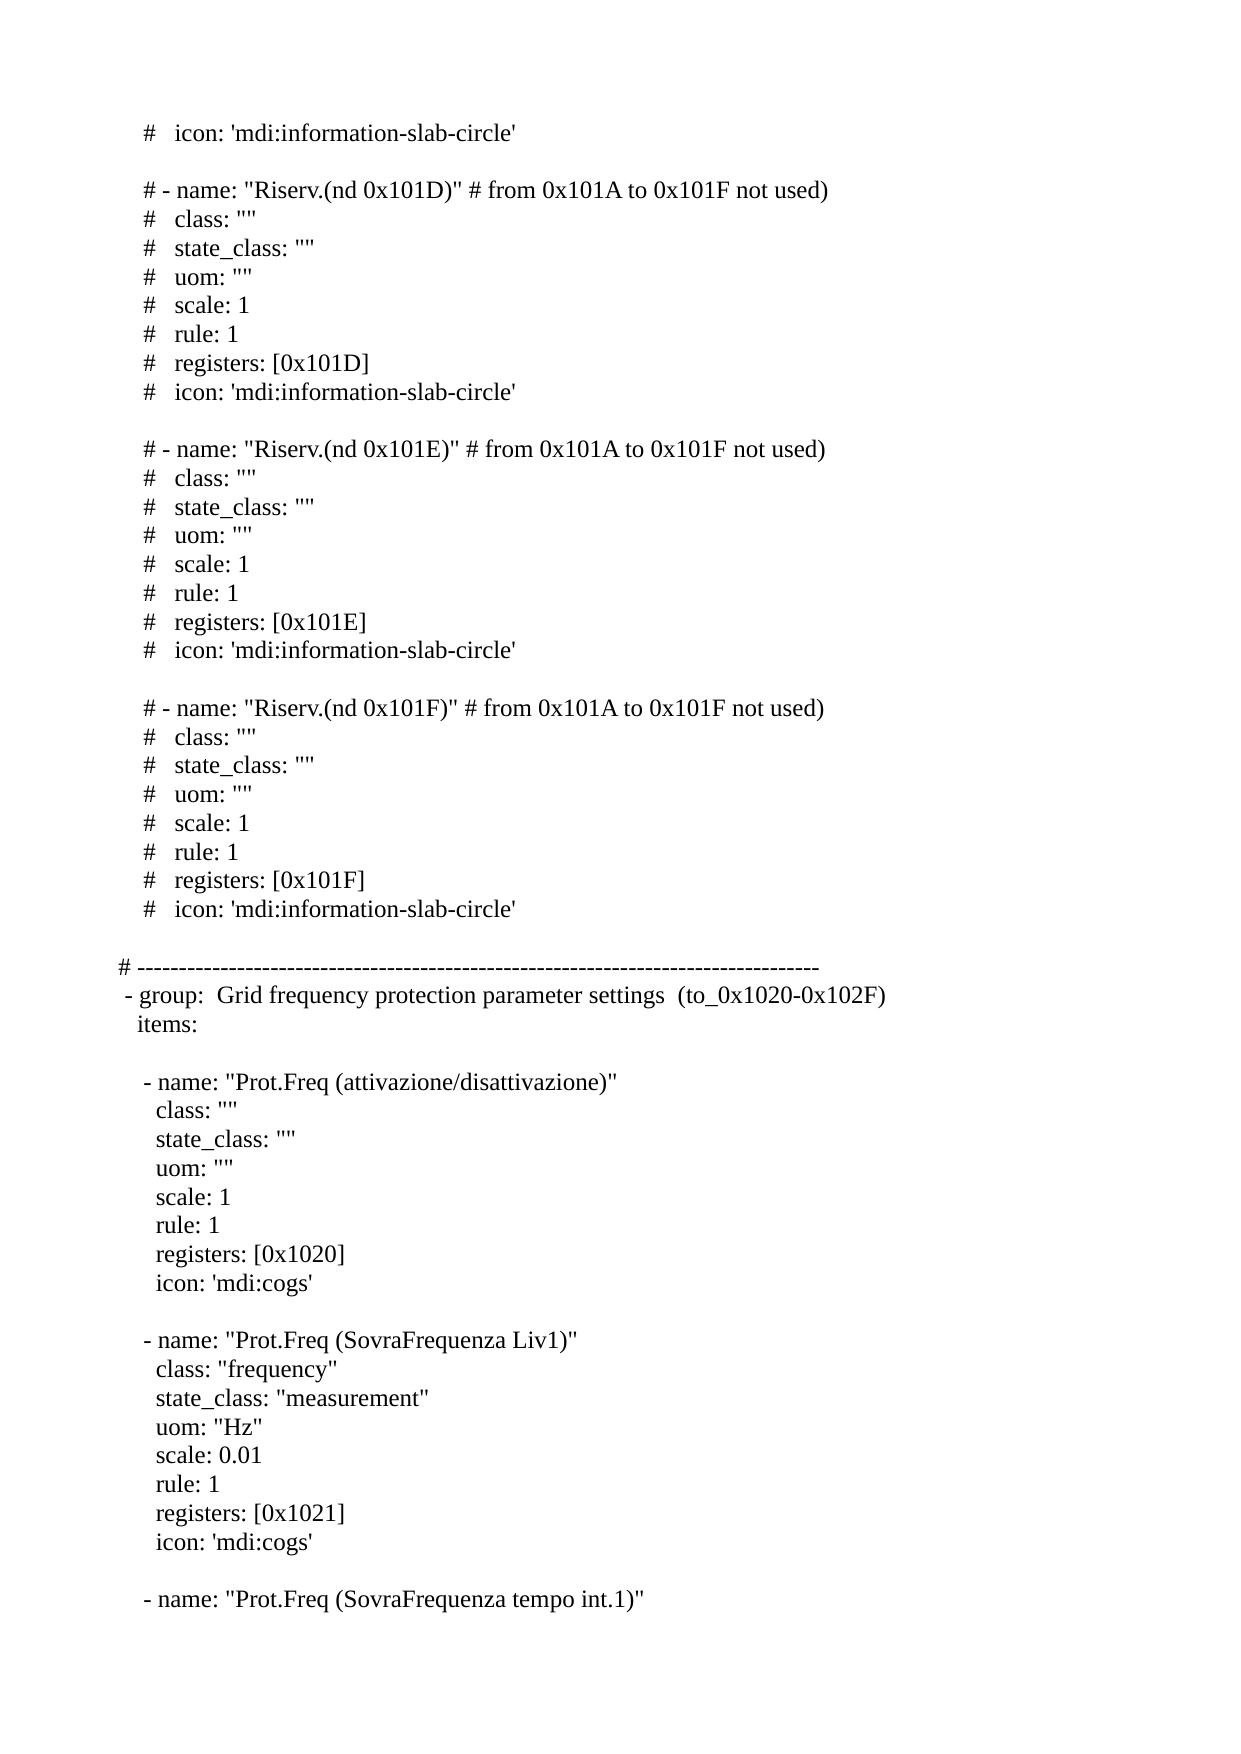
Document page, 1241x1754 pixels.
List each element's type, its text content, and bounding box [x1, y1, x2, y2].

text # icon: 'mdi:information-slab-circle' [118, 894, 1122, 923]
text # registers: [0x101E] [118, 607, 1122, 636]
text # scale: 1 [118, 549, 1122, 578]
text rule: 1 [118, 1211, 1122, 1239]
text scale: 1 [118, 1182, 1122, 1211]
text # scale: 1 [118, 808, 1122, 837]
text class: "frequency" [118, 1354, 1122, 1383]
text rule: 1 [118, 1469, 1122, 1498]
text # registers: [0x101D] [118, 348, 1122, 377]
text registers: [0x1021] [118, 1498, 1122, 1527]
text # ---------------------------------------------------------------------------------- [118, 952, 1122, 981]
text class: "" [118, 1096, 1122, 1124]
text # - name: "Riserv.(nd 0x101E)" # from 0x101A to 0x101F not used) [118, 434, 1122, 463]
text # scale: 1 [118, 291, 1122, 319]
text registers: [0x1020] [118, 1239, 1122, 1268]
text # class: "" [118, 722, 1122, 751]
text # icon: 'mdi:information-slab-circle' [118, 118, 1122, 147]
text icon: 'mdi:cogs' [118, 1527, 1122, 1556]
text uom: "Hz" [118, 1412, 1122, 1441]
text # rule: 1 [118, 319, 1122, 348]
text - name: "Prot.Freq (SovraFrequenza Liv1)" [118, 1326, 1122, 1354]
text uom: "" [118, 1153, 1122, 1182]
text scale: 0.01 [118, 1441, 1122, 1469]
text # uom: "" [118, 779, 1122, 808]
text # registers: [0x101F] [118, 866, 1122, 894]
text # uom: "" [118, 262, 1122, 291]
text # icon: 'mdi:information-slab-circle' [118, 636, 1122, 664]
text # - name: "Riserv.(nd 0x101F)" # from 0x101A to 0x101F not used) [118, 693, 1122, 722]
text # uom: "" [118, 521, 1122, 549]
text # state_class: "" [118, 751, 1122, 779]
text # rule: 1 [118, 578, 1122, 607]
text # state_class: "" [118, 233, 1122, 262]
text - name: "Prot.Freq (attivazione/disattivazione)" [118, 1067, 1122, 1096]
text # class: "" [118, 463, 1122, 492]
text icon: 'mdi:cogs' [118, 1268, 1122, 1297]
text # - name: "Riserv.(nd 0x101D)" # from 0x101A to 0x101F not used) [118, 176, 1122, 204]
text state_class: "measurement" [118, 1383, 1122, 1412]
text state_class: "" [118, 1124, 1122, 1153]
text # icon: 'mdi:information-slab-circle' [118, 377, 1122, 406]
text # class: "" [118, 204, 1122, 233]
text items: [118, 1009, 1122, 1038]
text # state_class: "" [118, 492, 1122, 521]
text - name: "Prot.Freq (SovraFrequenza tempo int.1)" [118, 1584, 1122, 1613]
text # rule: 1 [118, 837, 1122, 866]
text - group: Grid frequency protection parameter settings (to_0x1020-0x102F) [118, 981, 1122, 1009]
